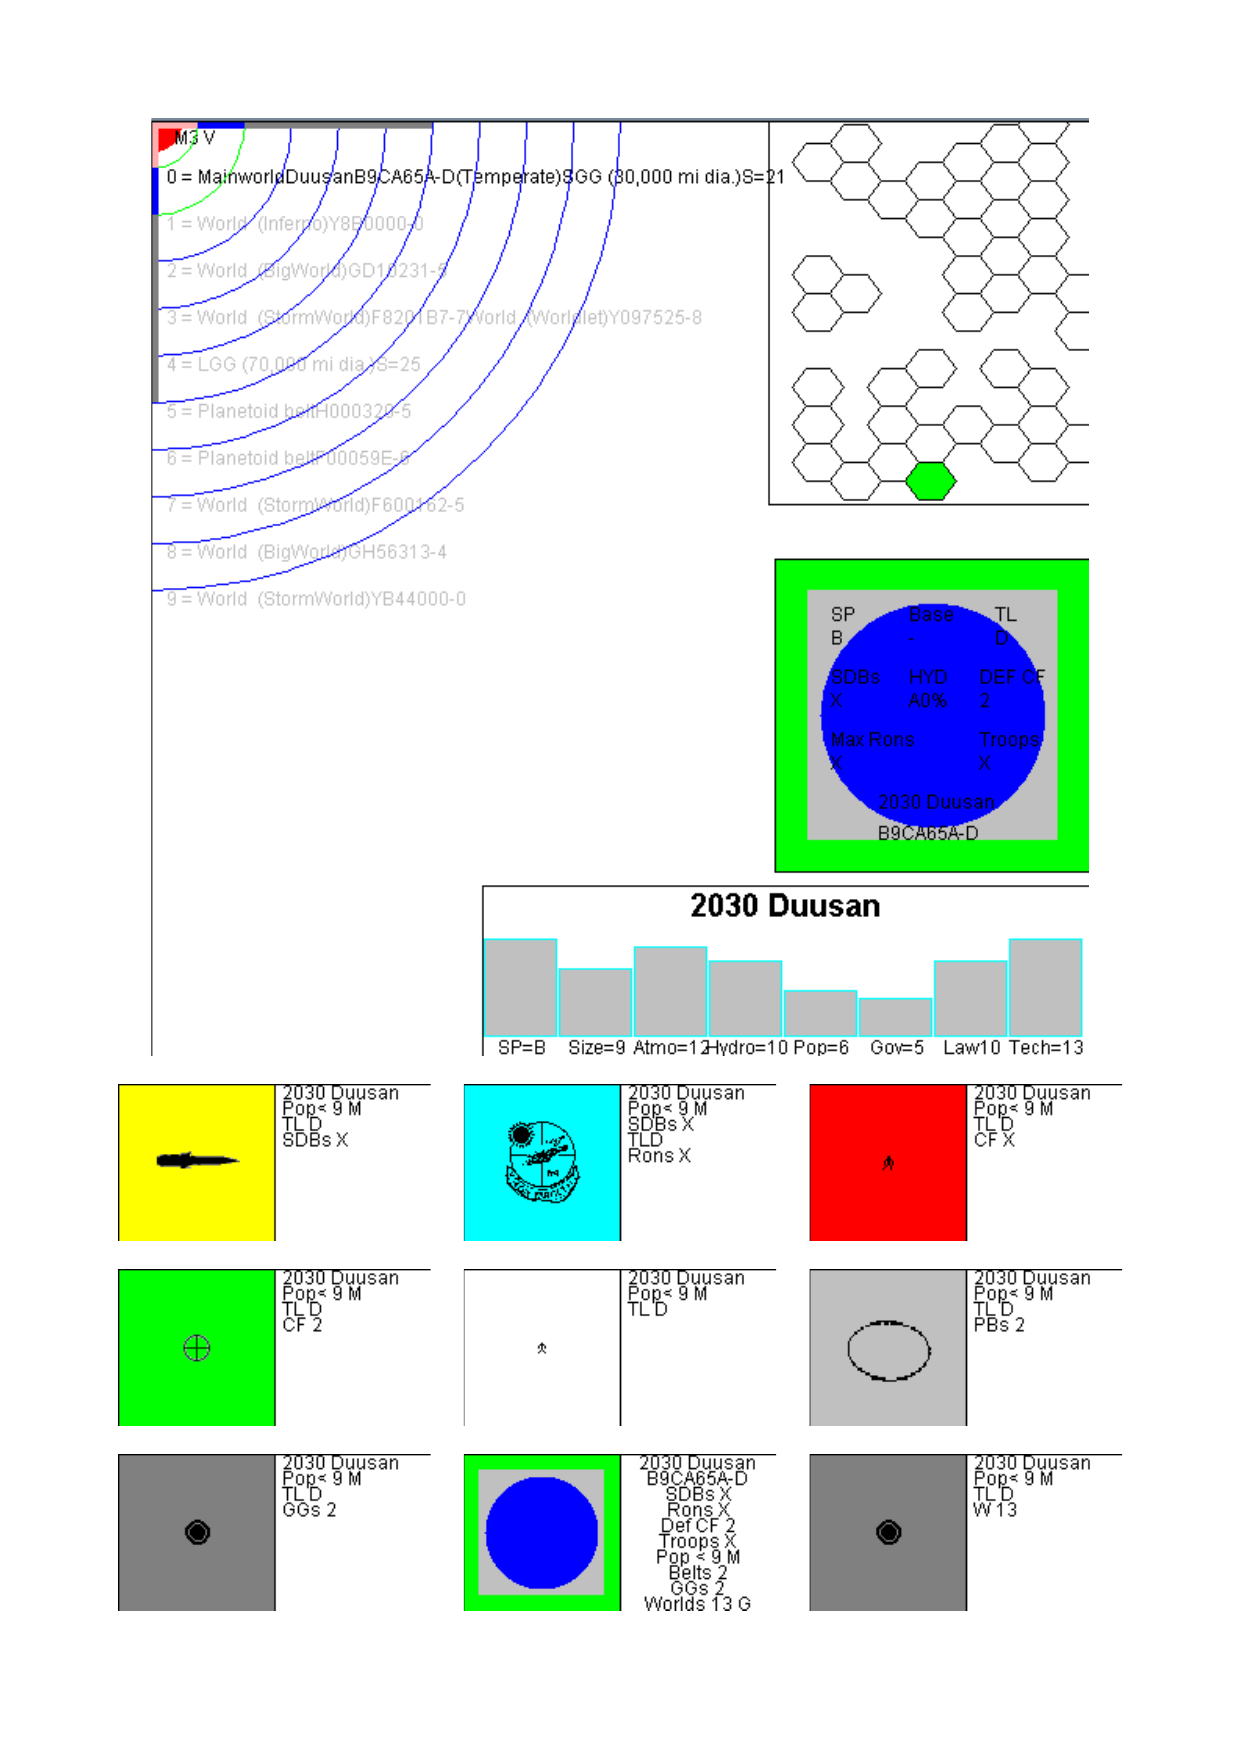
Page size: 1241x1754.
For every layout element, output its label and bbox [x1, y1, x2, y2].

picture [118, 1084, 431, 1241]
picture [151, 118, 1089, 1056]
picture [809, 1084, 1123, 1241]
picture [463, 1084, 777, 1241]
picture [118, 1269, 431, 1426]
picture [463, 1454, 777, 1611]
picture [809, 1269, 1123, 1426]
picture [118, 1454, 431, 1611]
picture [463, 1269, 777, 1426]
picture [809, 1454, 1123, 1611]
